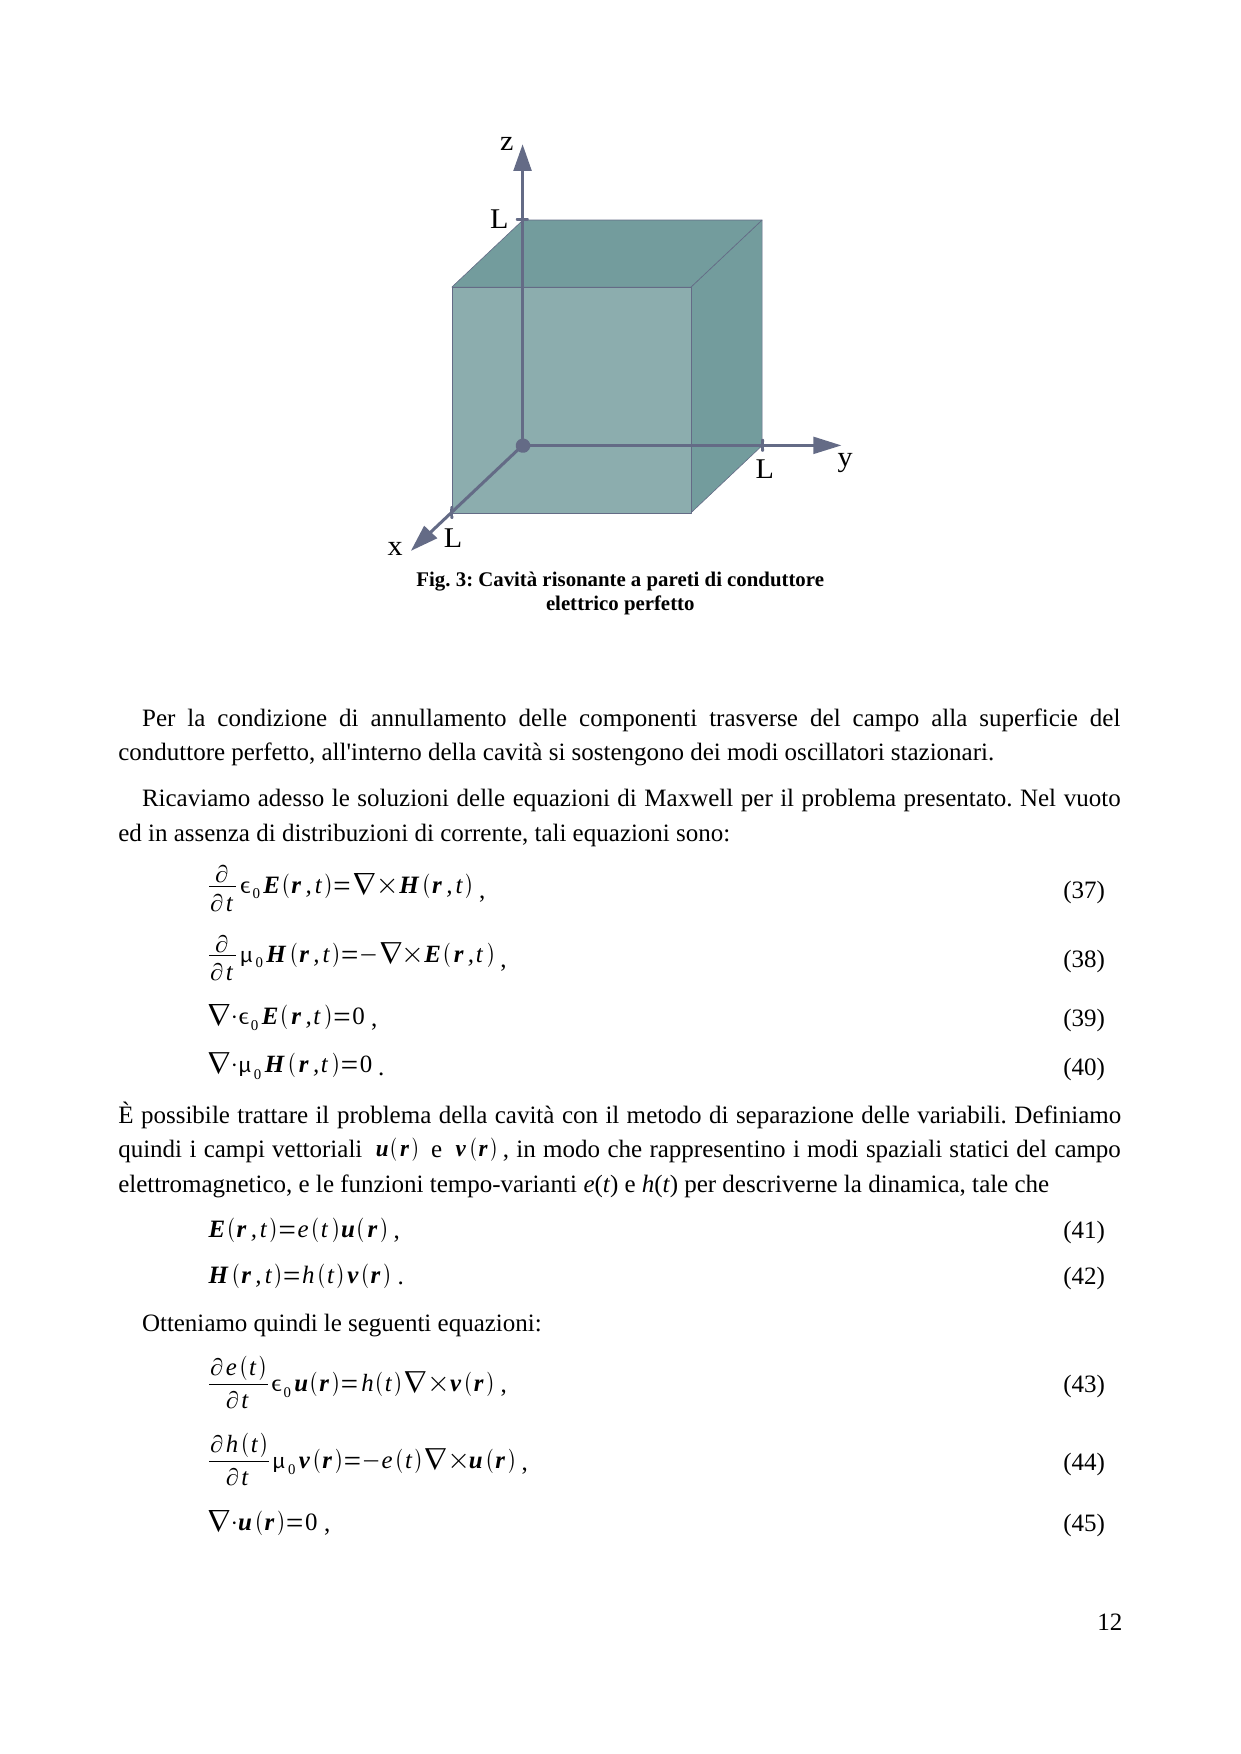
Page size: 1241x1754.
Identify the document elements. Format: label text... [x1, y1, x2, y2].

text , (37) [177, 864, 1122, 916]
text Otteniamo quindi le seguenti equazioni: [118, 1308, 1122, 1336]
text , (43) [177, 1354, 1122, 1414]
text Ricaviamo adesso le soluzioni delle equazioni di Maxwell per il problema presentato. Nel vuoto ed in assenza di distribuzioni di corrente, tali equazioni sono: [118, 783, 1122, 847]
text . (42) [177, 1261, 1122, 1290]
text , (45) [177, 1508, 1122, 1537]
text È possibile trattare il problema della cavità con il metodo di separazione delle variabili. Definiamo quindi i campi vettoriali e , in modo che rappresentino i modi spaziali statici del campo elettromagnetico, e le funzioni tempo-varianti e(t) e h(t) per descriverne la dinamica, tale che [118, 1100, 1122, 1198]
text , (41) [177, 1215, 1122, 1244]
text Fig. 3: Cavità risonante a pareti di conduttore elettrico perfetto [384, 131, 856, 615]
text , (44) [177, 1431, 1122, 1491]
text , (38) [177, 933, 1122, 985]
text Per la condizione di annullamento delle componenti trasverse del campo alla superficie del conduttore perfetto, all'interno della cavità si sostengono dei modi oscillatori stazionari. [118, 703, 1122, 766]
text . (40) [177, 1051, 1122, 1082]
text , (39) [177, 1002, 1122, 1034]
